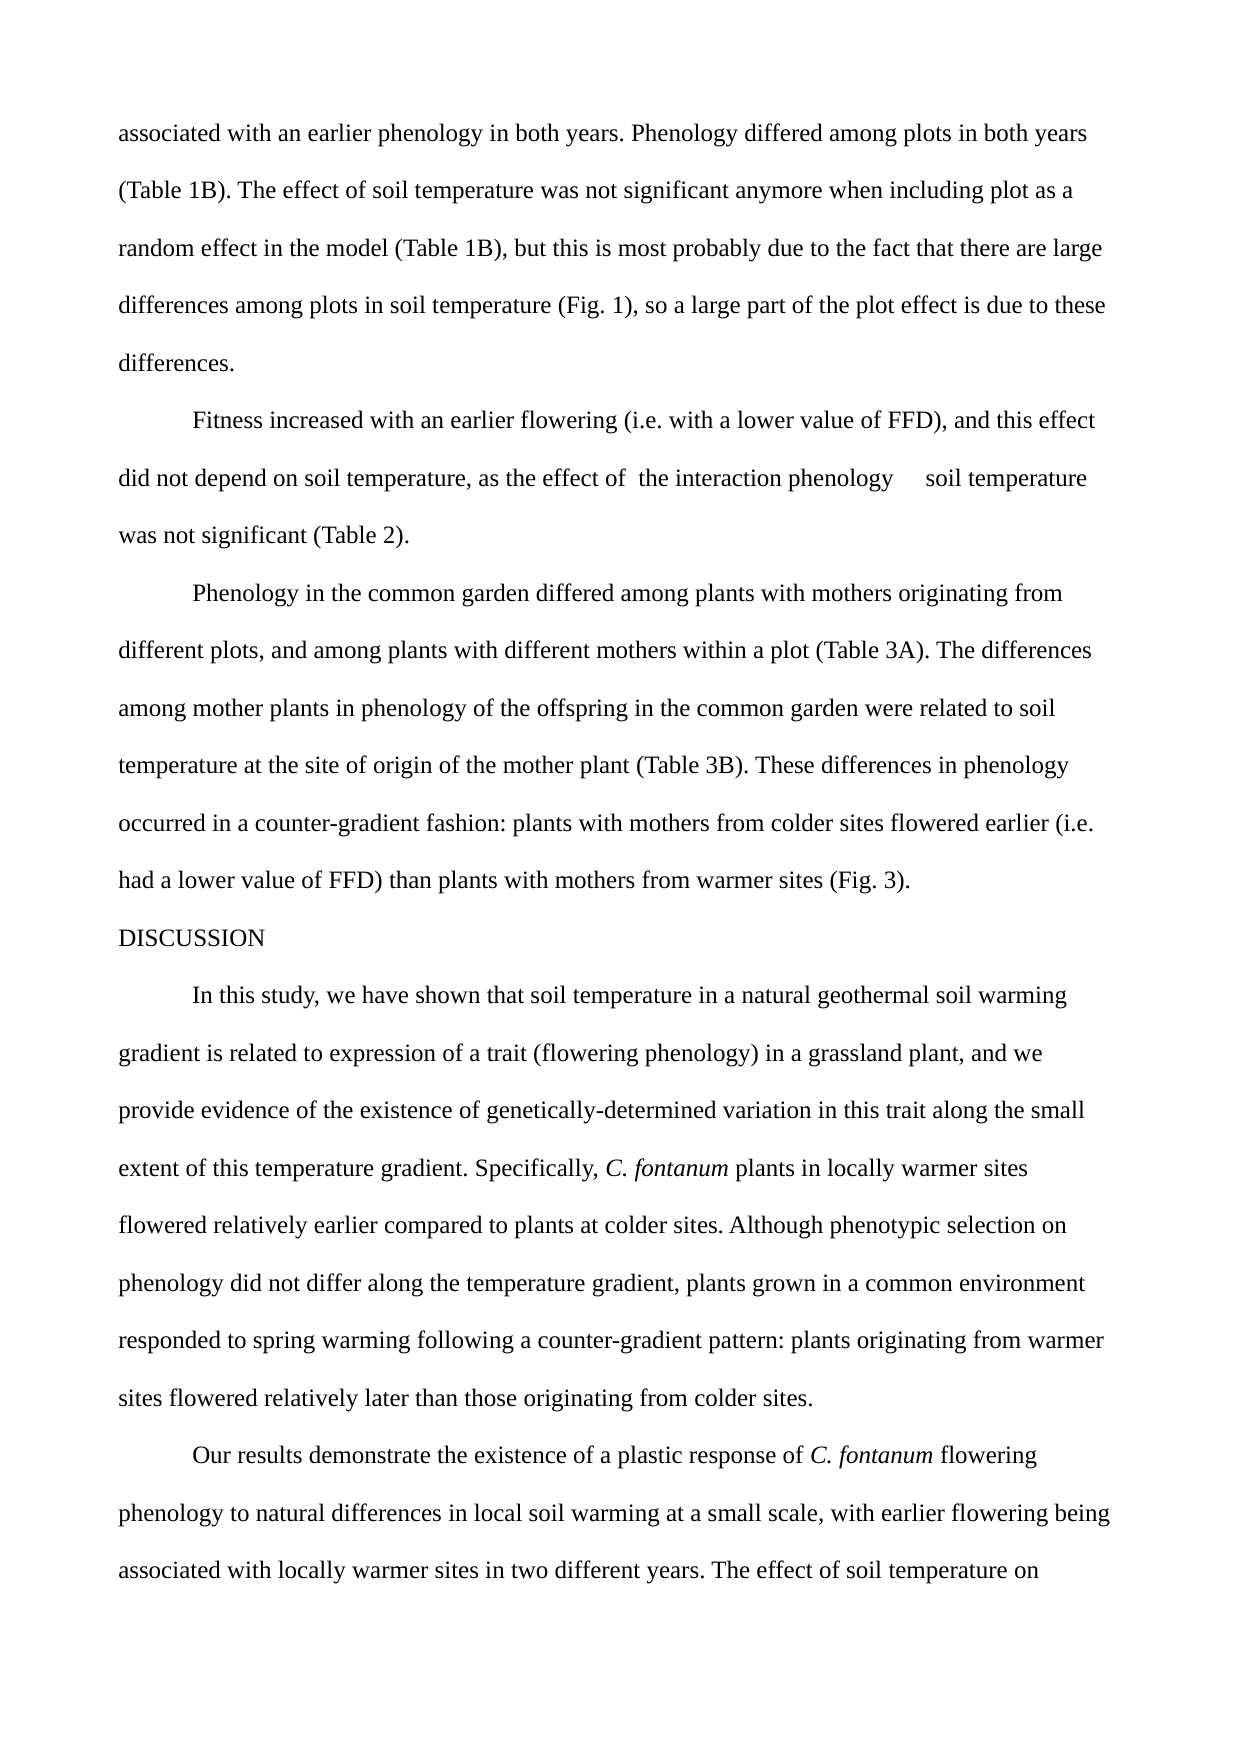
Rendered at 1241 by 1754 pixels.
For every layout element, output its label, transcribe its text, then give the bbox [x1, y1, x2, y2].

text Phenology in the common garden differed among plants with mothers originating from different plots, and among plants with different mothers within a plot (Table 3A). The differences among mother plants in phenology of the offspring in the common garden were related to soil temperature at the site of origin of the mother plant (Table 3B). These differences in phenology occurred in a counter-gradient fashion: plants with mothers from colder sites flowered earlier (i.e. had a lower value of FFD) than plants with mothers from warmer sites (Fig. 3). [118, 578, 1122, 894]
text Our results demonstrate the existence of a plastic response of C. fontanum flowering phenology to natural differences in local soil warming at a small scale, with earlier flowering being associated with locally warmer sites in two different years. The effect of soil temperature on [118, 1441, 1122, 1584]
text In this study, we have shown that soil temperature in a natural geothermal soil warming gradient is related to expression of a trait (flowering phenology) in a grassland plant, and we provide evidence of the existence of genetically-determined variation in this trait along the small extent of this temperature gradient. Specifically, C. fontanum plants in locally warmer sites flowered relatively earlier compared to plants at colder sites. Although phenotypic selection on phenology did not differ along the temperature gradient, plants grown in a common environment responded to spring warming following a counter-gradient pattern: plants originating from warmer sites flowered relatively later than those originating from colder sites. [118, 981, 1122, 1412]
text associated with an earlier phenology in both years. Phenology differed among plots in both years (Table 1B). The effect of soil temperature was not significant anymore when including plot as a random effect in the model (Table 1B), but this is most probably due to the fact that there are large differences among plots in soil temperature (Fig. 1), so a large part of the plot effect is due to these differences. [118, 118, 1122, 377]
text Fitness increased with an earlier flowering (i.e. with a lower value of FFD), and this effect did not depend on soil temperature, as the effect of the interaction phenology  soil temperature was not significant (Table 2). [118, 406, 1122, 549]
text DISCUSSION [118, 923, 1122, 952]
